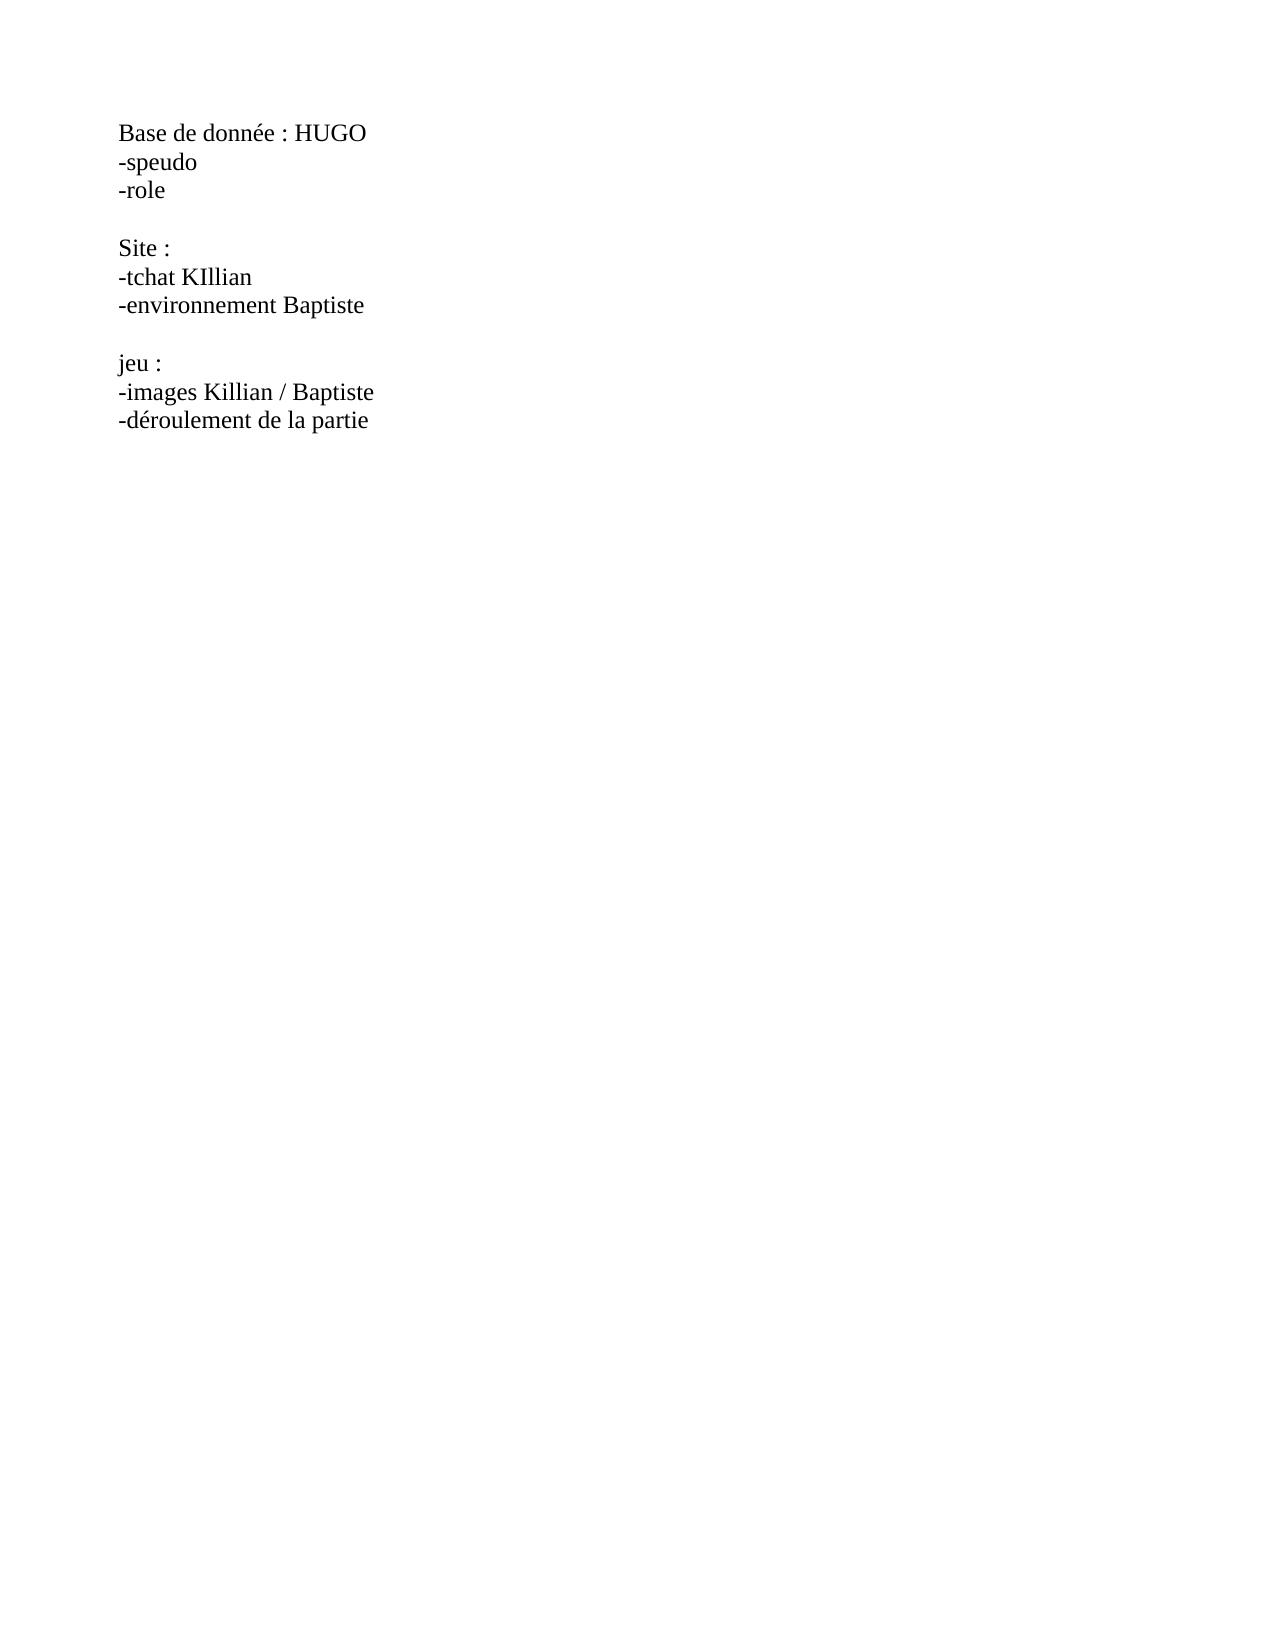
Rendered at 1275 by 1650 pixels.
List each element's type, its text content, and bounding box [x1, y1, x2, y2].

text -tchat KIllian [118, 262, 1157, 291]
text -role [118, 176, 1157, 204]
text Base de donnée : HUGO [118, 118, 1157, 147]
text Site : [118, 233, 1157, 262]
text -images Killian / Baptiste [118, 377, 1157, 406]
text -déroulement de la partie [118, 406, 1157, 434]
text jeu : [118, 348, 1157, 377]
text -speudo [118, 147, 1157, 176]
text -environnement Baptiste [118, 291, 1157, 319]
